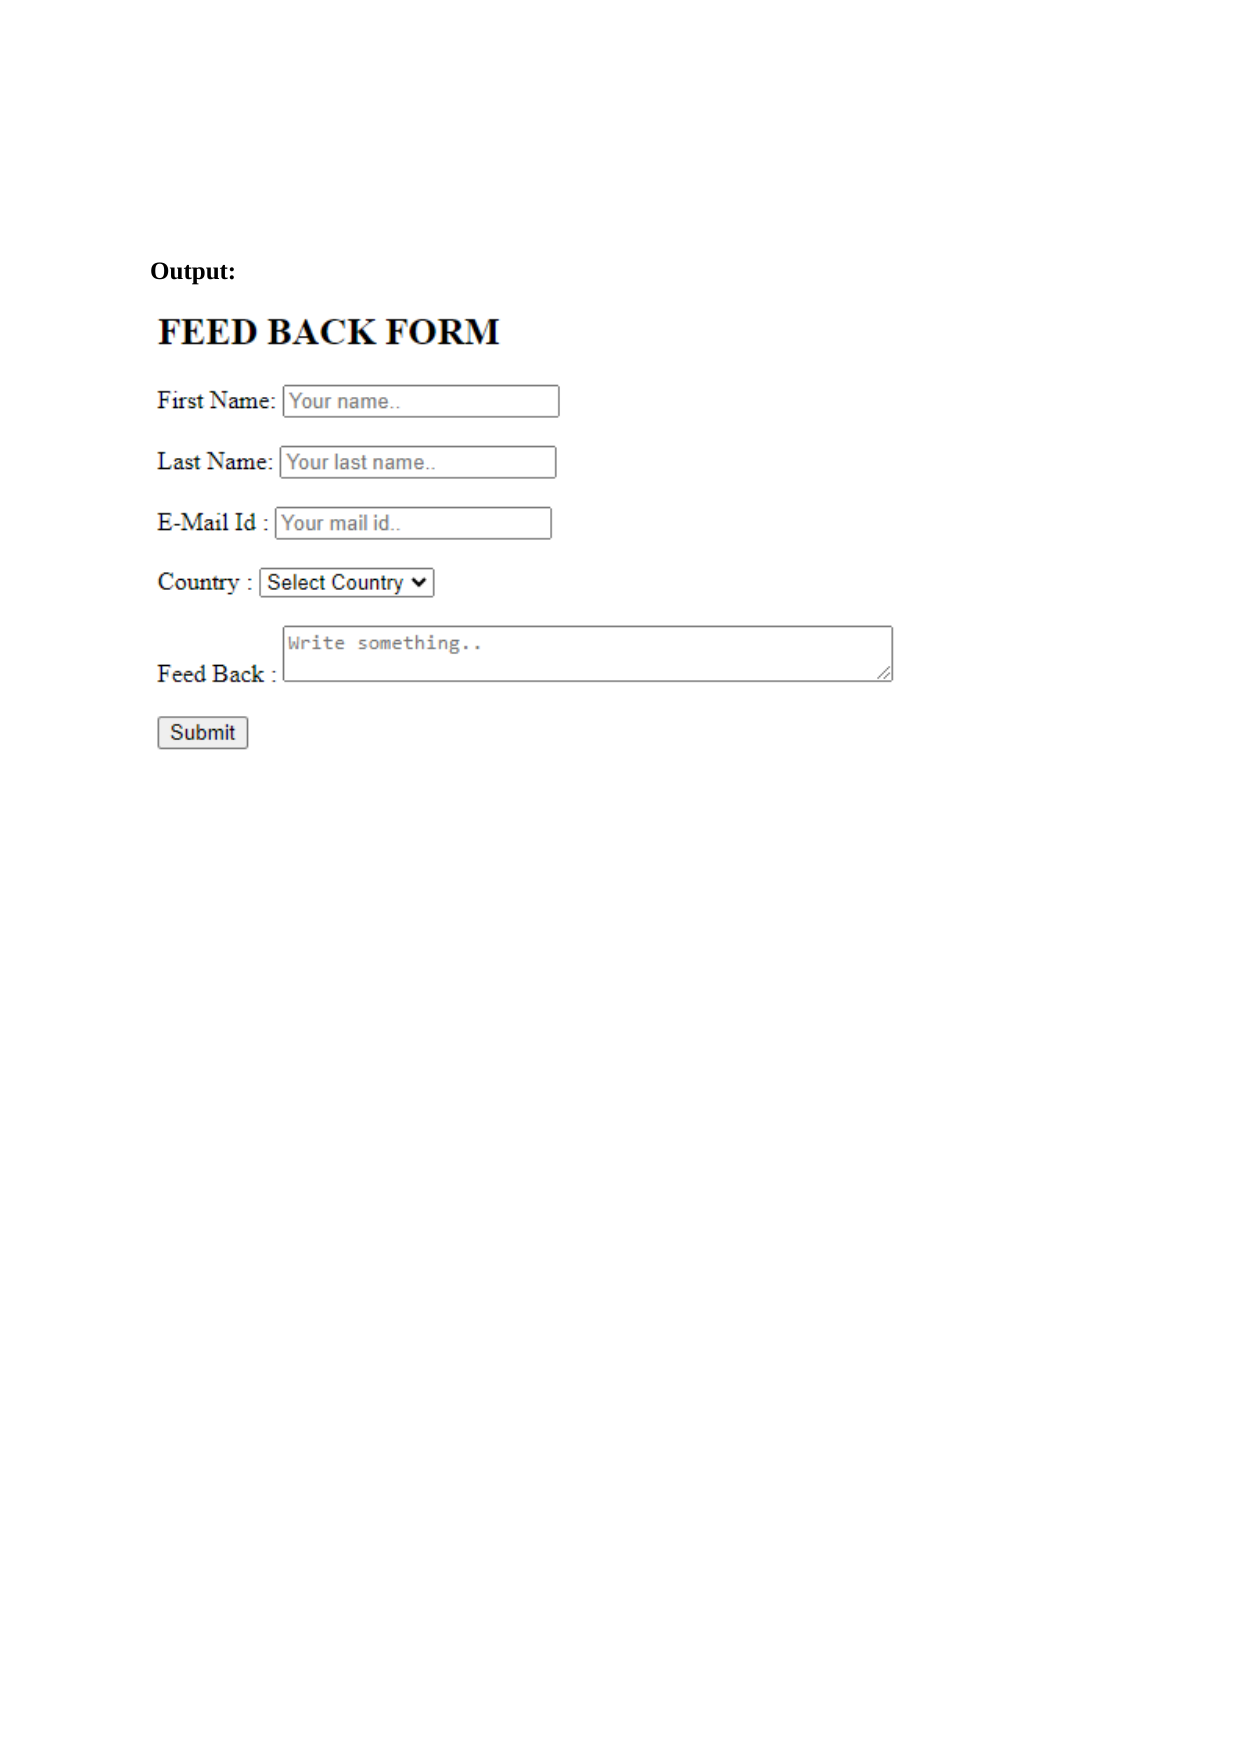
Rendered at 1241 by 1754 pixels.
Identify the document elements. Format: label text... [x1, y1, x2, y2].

text Output: [150, 256, 1048, 285]
